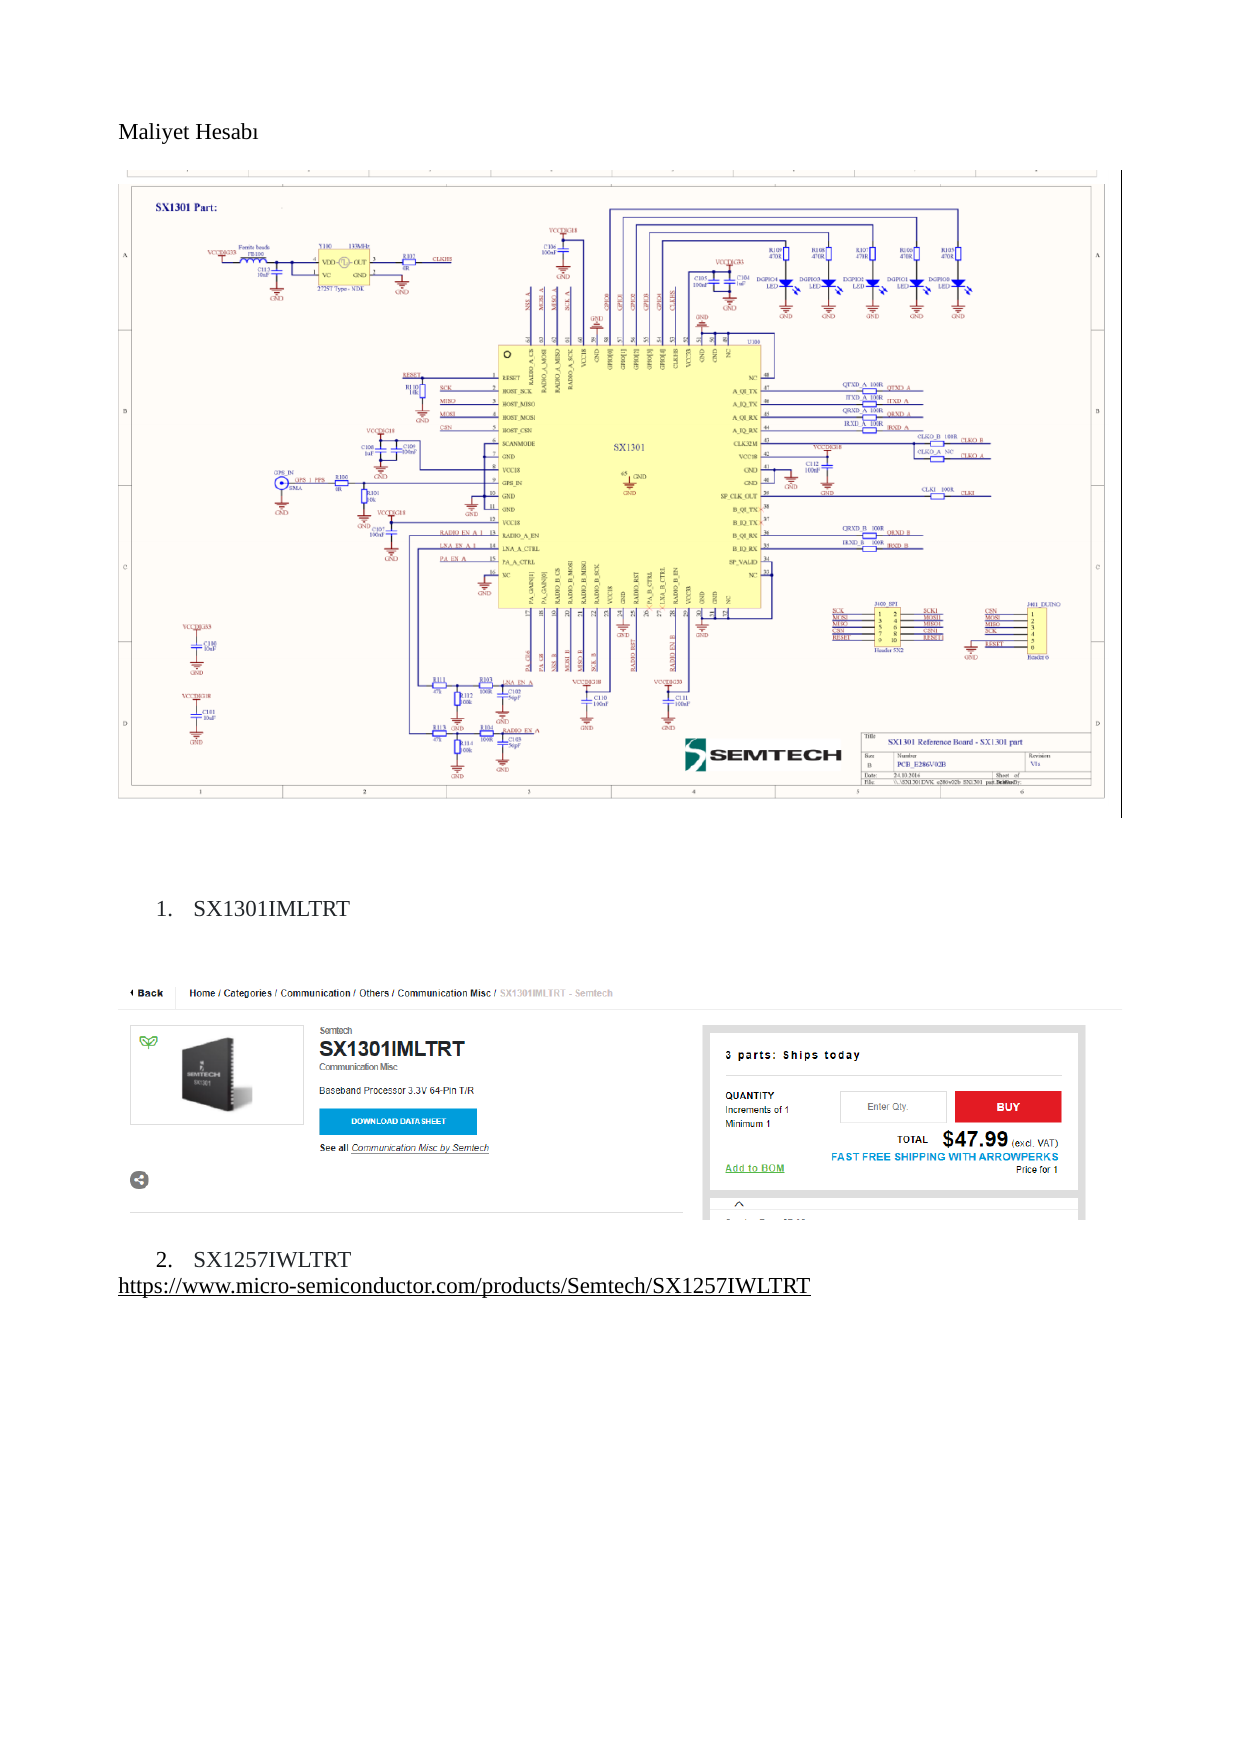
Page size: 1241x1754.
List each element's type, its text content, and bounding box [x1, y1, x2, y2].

text https://www.micro-semiconductor.com/products/Semtech/SX1257IWLTRT [118, 1272, 1122, 1299]
text Maliyet Hesabı [118, 118, 1122, 144]
subtitle SX1301IMLTRT [156, 895, 1122, 922]
list SX1257IWLTRT [156, 1246, 1122, 1272]
picture [118, 987, 1123, 1220]
picture [118, 170, 1123, 818]
